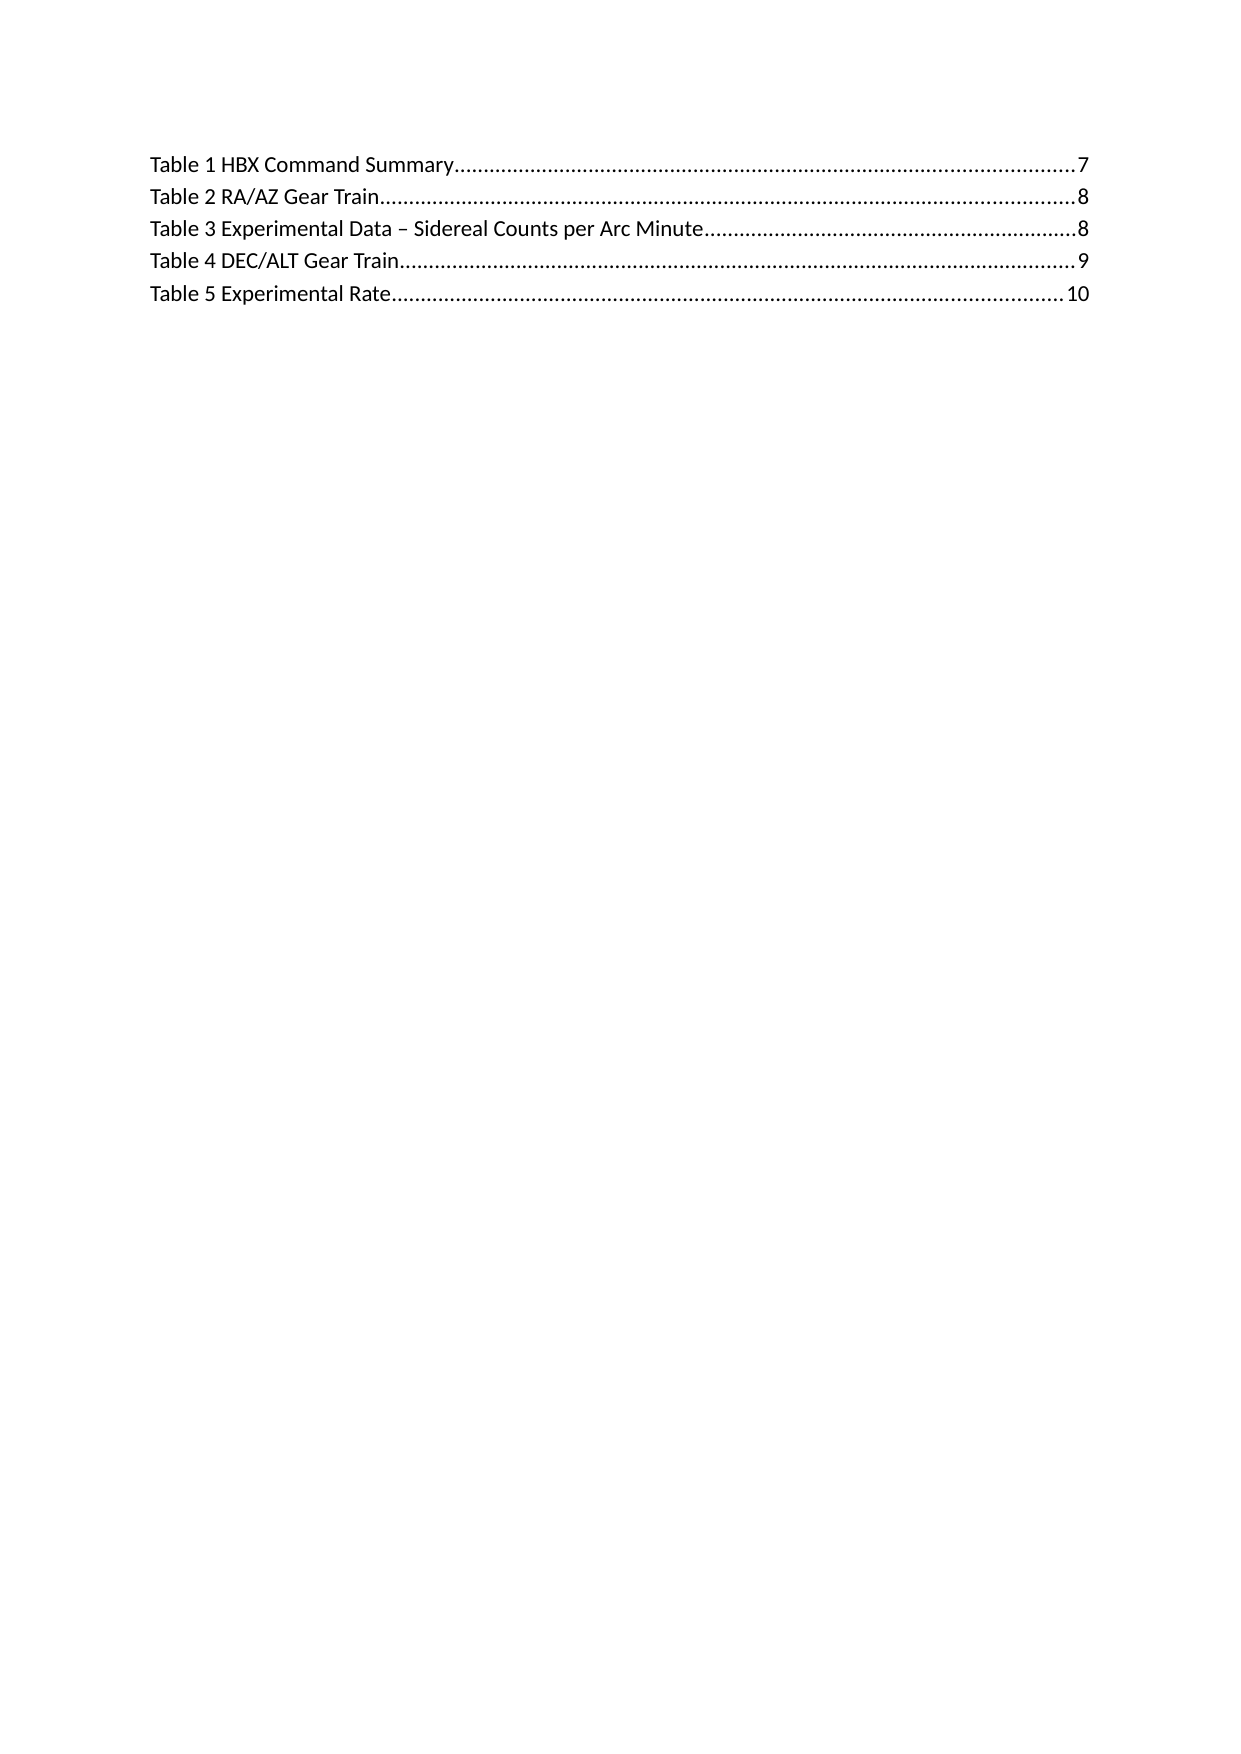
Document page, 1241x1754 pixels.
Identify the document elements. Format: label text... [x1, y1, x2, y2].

text Table 2 RA/AZ Gear Train 8 [150, 182, 1090, 210]
text Table 5 Experimental Rate 10 [150, 279, 1090, 307]
text Table 1 HBX Command Summary 7 [150, 150, 1090, 178]
text Table 3 Experimental Data – Sidereal Counts per Arc Minute 8 [150, 214, 1090, 242]
text Table 4 DEC/ALT Gear Train 9 [150, 247, 1090, 274]
